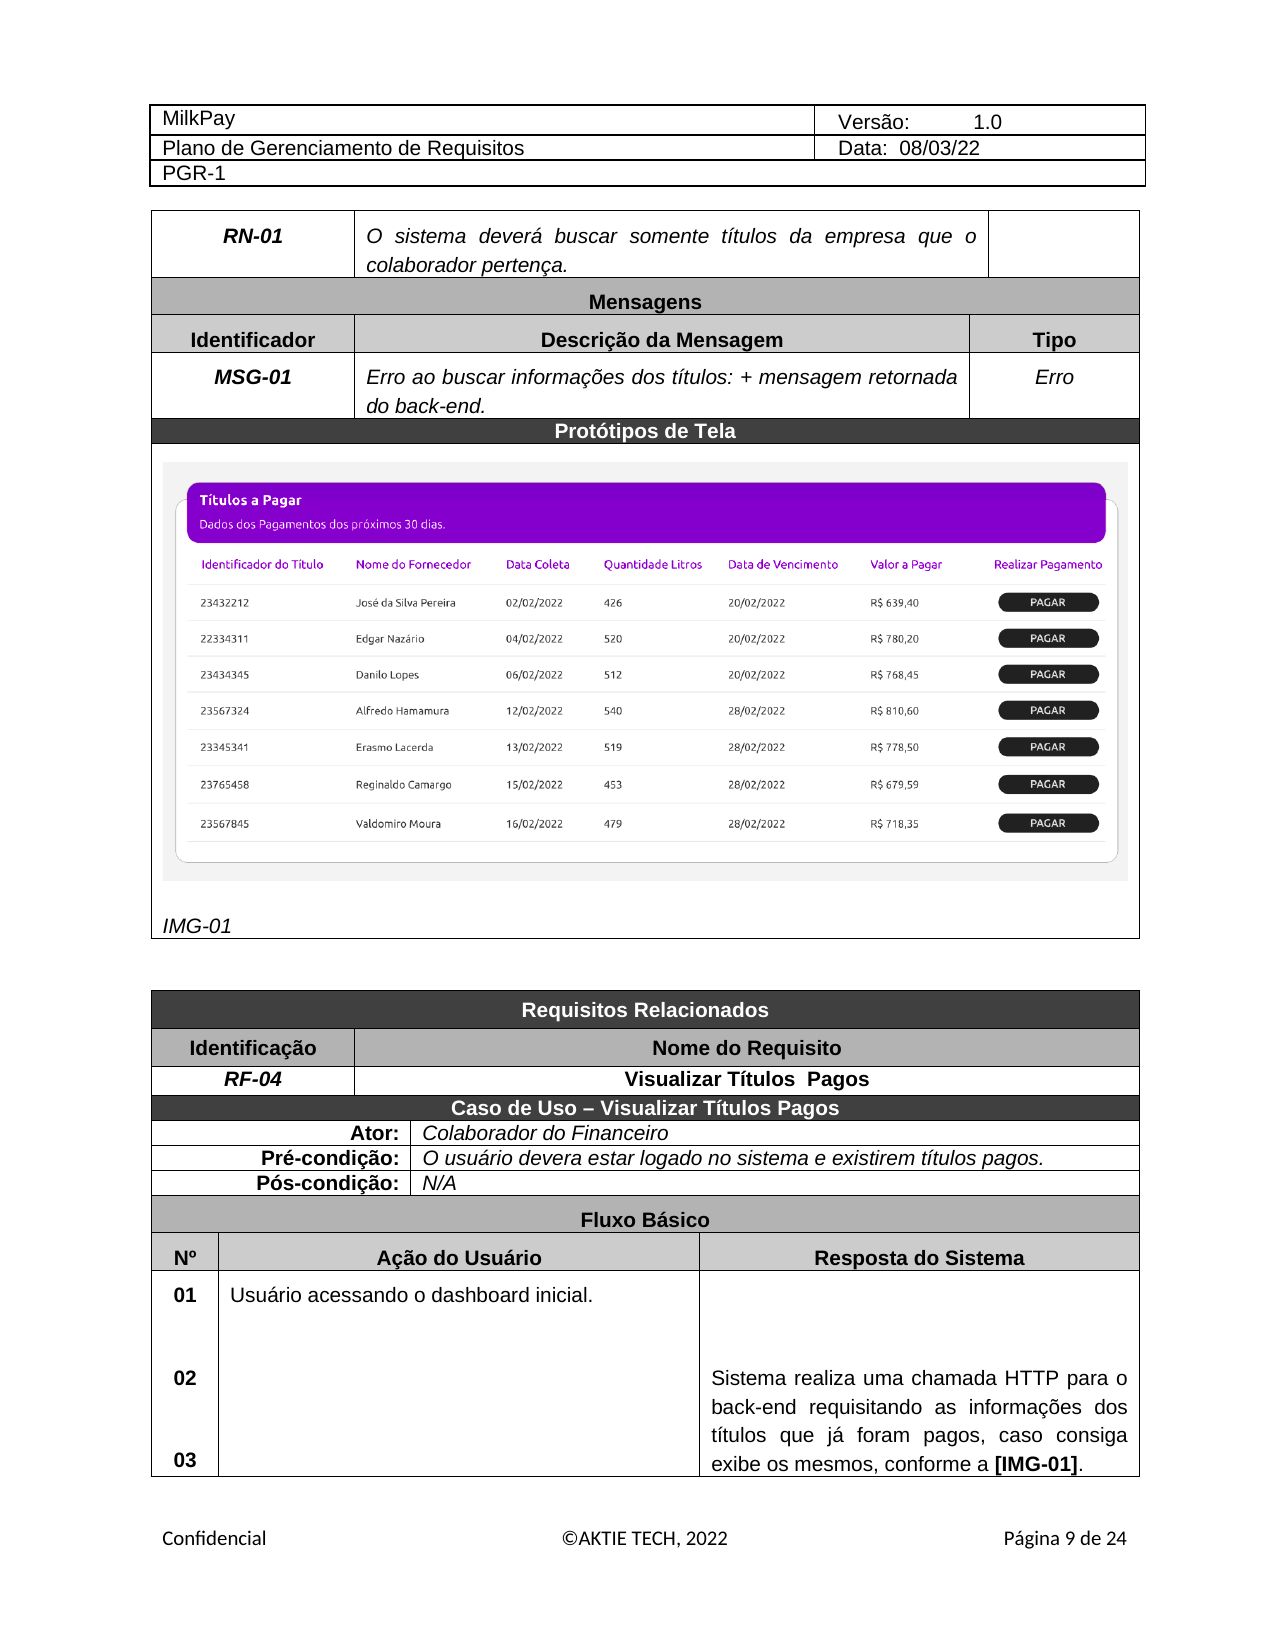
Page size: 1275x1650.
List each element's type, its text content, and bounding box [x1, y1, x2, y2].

table_cell N/A [411, 1171, 1139, 1195]
table_cell Pré-condição: [152, 1146, 410, 1170]
table_cell Ação do Usuário [219, 1233, 699, 1270]
table_cell 01 02 03 [152, 1271, 218, 1476]
table_cell [989, 211, 1139, 277]
table_cell Mensagens [152, 278, 1139, 314]
table_cell Nome do Requisito [355, 1029, 1139, 1066]
table_cell Tipo [970, 315, 1139, 352]
table_cell Identificador [152, 315, 354, 352]
table_cell RN-01 [152, 211, 354, 277]
table_cell Ator: [152, 1121, 410, 1145]
table_cell Usuário acessando o dashboard inicial. [219, 1271, 699, 1476]
table_cell Descrição da Mensagem [355, 315, 969, 352]
picture [162, 462, 1128, 881]
table_cell Resposta do Sistema [700, 1233, 1139, 1270]
table_cell Erro ao buscar informações dos títulos: + mensagem retornada do back-end. [355, 353, 969, 418]
table_cell Visualizar Títulos Pagos [355, 1067, 1139, 1095]
table_cell RF-04 [152, 1067, 354, 1095]
table_cell Fluxo Básico [152, 1196, 1139, 1232]
table_cell Erro [970, 353, 1139, 418]
table_cell Colaborador do Financeiro [411, 1121, 1139, 1145]
table_header Requisitos Relacionados [152, 991, 1139, 1028]
table_cell Pós-condição: [152, 1171, 410, 1195]
table_cell O sistema deverá buscar somente títulos da empresa que o colaborador pertença. [355, 211, 988, 277]
table_cell IMG-01 [152, 444, 1139, 938]
table_cell Sistema realiza uma chamada HTTP para o back-end requisitando as informações dos títulos que já foram pagos, caso consiga exibe os mesmos, conforme a [IMG-01]. [700, 1271, 1139, 1476]
table_cell O usuário devera estar logado no sistema e existirem títulos pagos. [411, 1146, 1139, 1170]
table_cell Protótipos de Tela [152, 419, 1139, 443]
table_cell Caso de Uso – Visualizar Títulos Pagos [152, 1096, 1139, 1120]
table_cell MSG-01 [152, 353, 354, 418]
table_cell Identificação [152, 1029, 354, 1066]
table_cell Nº [152, 1233, 218, 1270]
